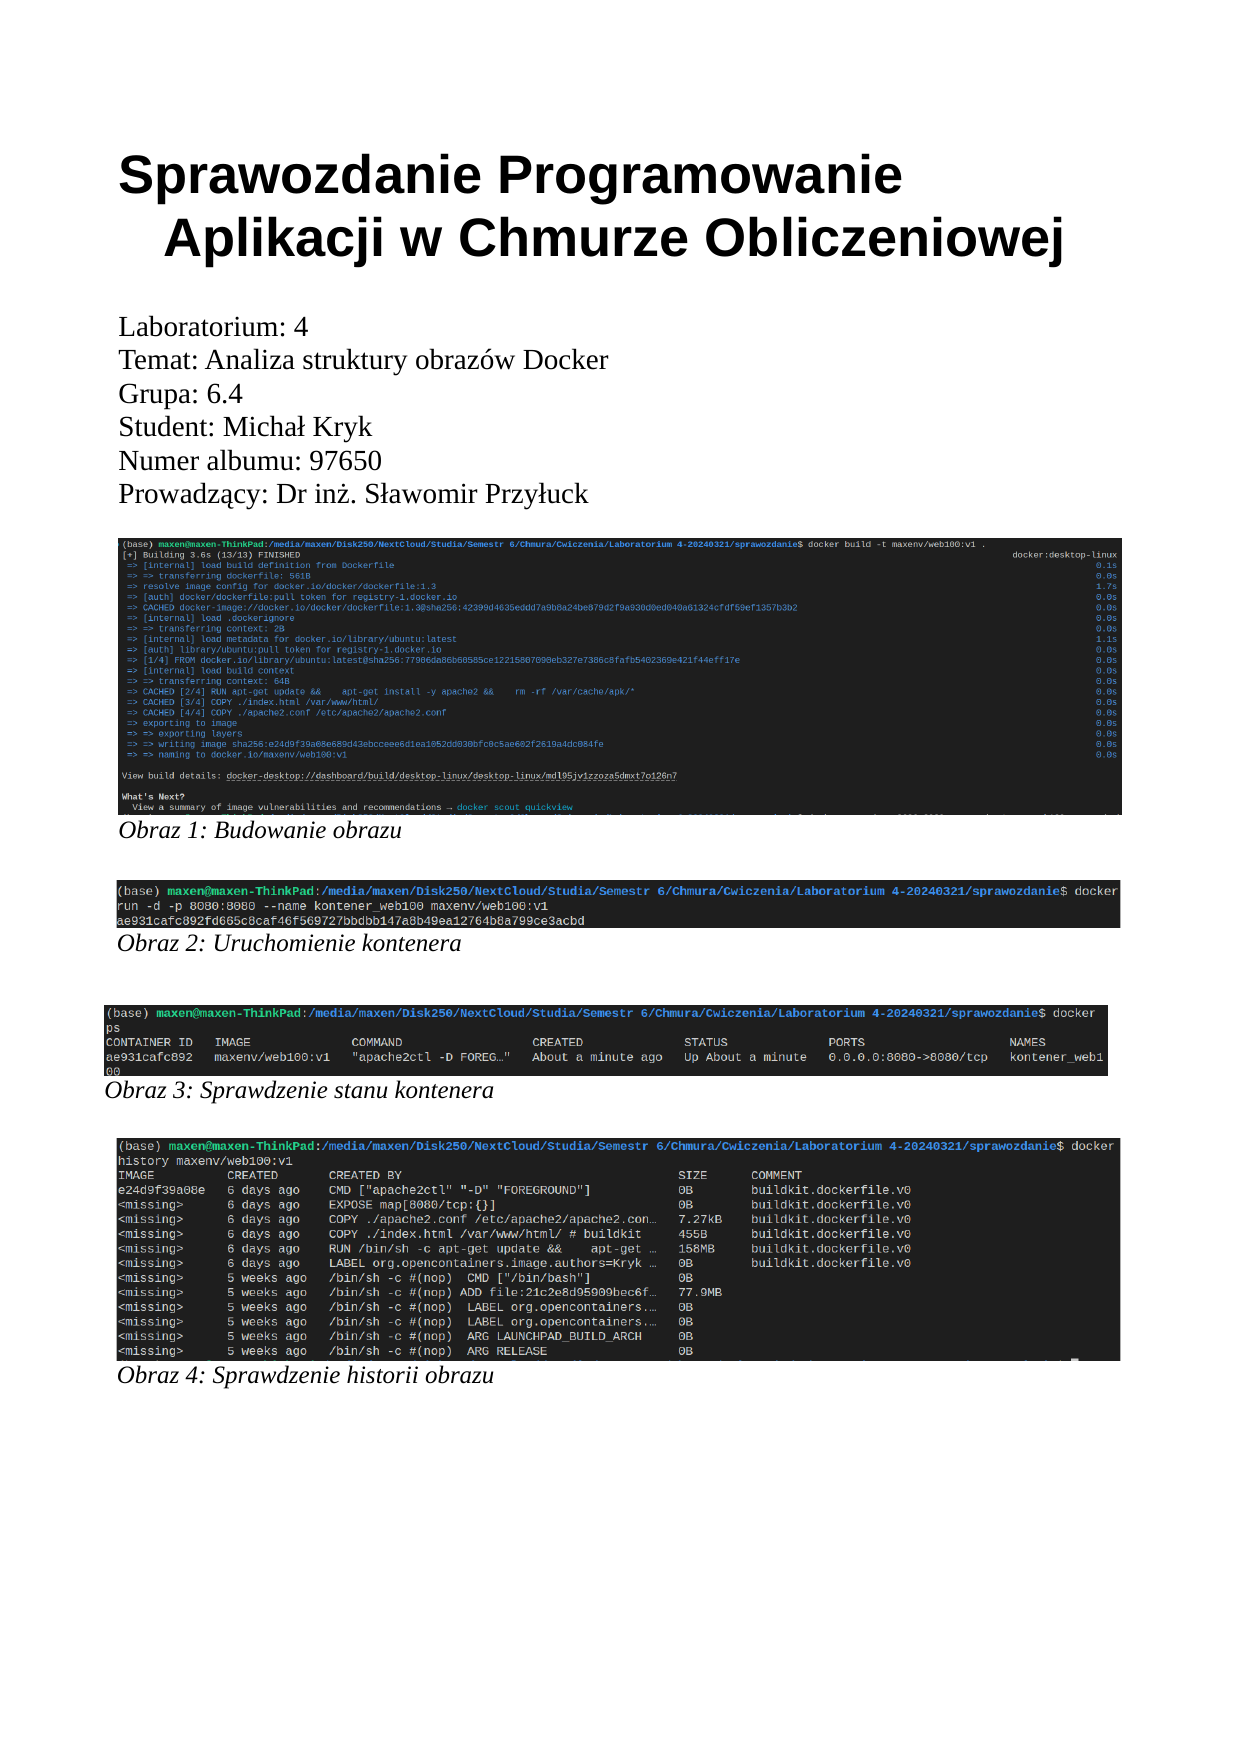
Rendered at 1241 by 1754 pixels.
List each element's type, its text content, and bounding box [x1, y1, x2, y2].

text Obraz 3: Sprawdzenie stanu kontenera [104, 1076, 1108, 1104]
text Obraz 4: Sprawdzenie historii obrazu [117, 1361, 1120, 1389]
picture [118, 538, 1122, 815]
text Obraz 1: Budowanie obrazu [118, 815, 1122, 844]
picture [116, 880, 1121, 928]
text Prowadzący: Dr inż. Sławomir Przyłuck [118, 477, 1122, 510]
text Numer albumu: 97650 [118, 443, 1122, 477]
text Student: Michał Kryk [118, 409, 1122, 443]
picture [104, 1005, 1108, 1076]
subtitle Sprawozdanie Programowanie Aplikacji w Chmurze Obliczeniowej [118, 143, 1122, 268]
text Grupa: 6.4 [118, 376, 1122, 409]
text Temat: Analiza struktury obrazów Docker [118, 342, 1122, 376]
picture [116, 1138, 1121, 1361]
text Obraz 2: Uruchomienie kontenera [117, 928, 1120, 957]
text Laboratorium: 4 [118, 309, 1122, 342]
